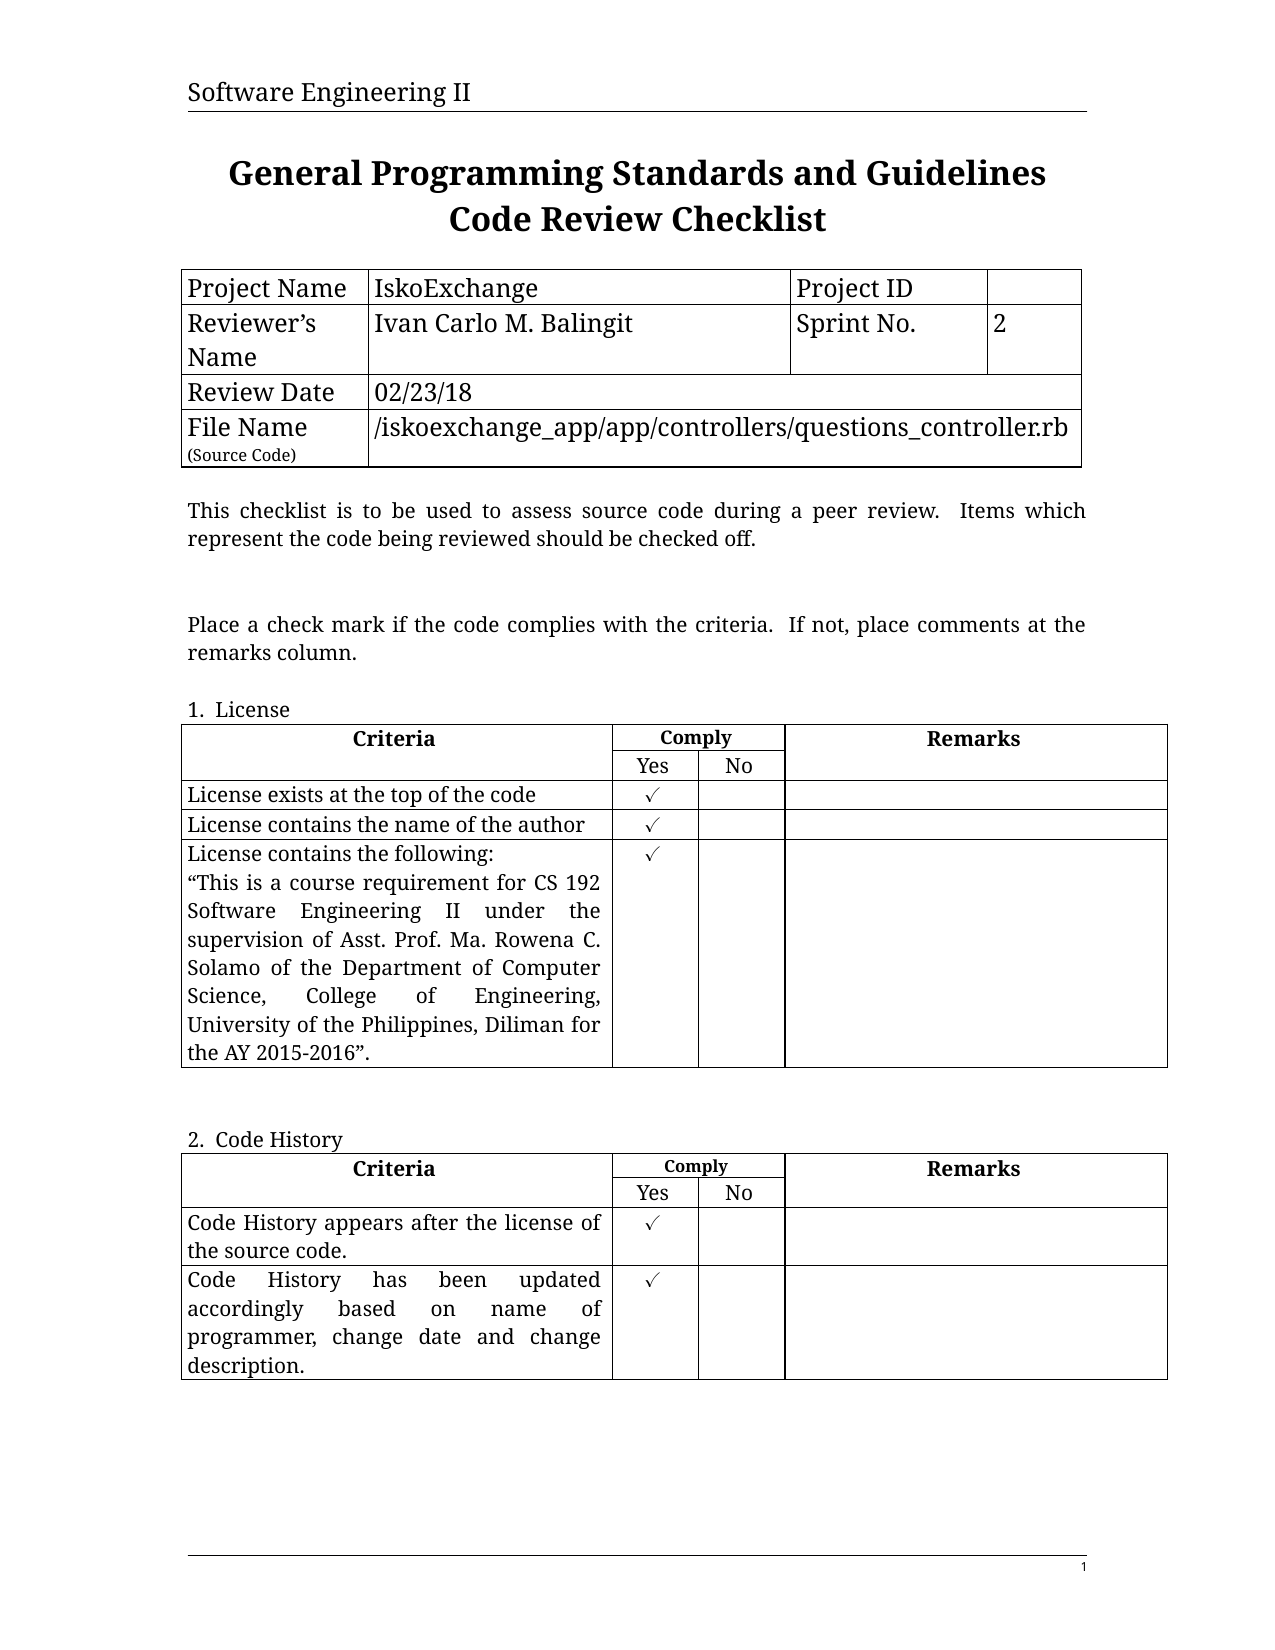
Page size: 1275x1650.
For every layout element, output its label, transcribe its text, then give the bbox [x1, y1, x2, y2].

table_cell Sprint No. [791, 305, 987, 373]
table_cell File Name (Source Code) [182, 410, 368, 466]
table_cell ✓ [613, 781, 698, 809]
table_header Remarks [786, 1154, 1167, 1207]
table_header Comply [613, 1154, 784, 1177]
table_cell License contains the following: “This is a course requirement for CS 192 Software Engineering II under the supervision of Asst. Prof. Ma. Rowena C. Solamo of the Department of Computer Science, College of Engineering, University of the Philippines, Diliman for the AY 2015-2016”. [182, 840, 612, 1067]
table_cell 2 [988, 305, 1081, 373]
table_cell 02/23/18 [369, 375, 1081, 409]
table_header Criteria [182, 725, 612, 779]
table_cell License contains the name of the author [182, 810, 612, 838]
table_cell [699, 1208, 784, 1264]
table_cell [699, 840, 784, 1067]
table_cell [699, 810, 784, 838]
table_cell Code History appears after the license of the source code. [182, 1208, 612, 1264]
table_header [988, 270, 1081, 304]
table_cell Reviewer’s Name [182, 305, 368, 373]
table_cell [786, 781, 1167, 809]
table_header IskoExchange [369, 270, 790, 304]
table_header Remarks [786, 725, 1167, 779]
table_cell [786, 810, 1167, 838]
table_cell [786, 1208, 1167, 1264]
text 2. Code History [187, 1125, 1087, 1153]
table_cell ✓ [613, 810, 698, 838]
table_cell Ivan Carlo M. Balingit [369, 305, 790, 373]
table_header Project Name [182, 270, 368, 304]
table_cell [786, 1266, 1167, 1379]
text 1. License [187, 695, 1087, 723]
table_cell [786, 840, 1167, 1067]
text General Programming Standards and Guidelines Code Review Checklist [187, 150, 1087, 241]
table_cell Code History has been updated accordingly based on name of programmer, change date and change description. [182, 1266, 612, 1379]
table_header Project ID [791, 270, 987, 304]
table_cell ✓ [613, 1266, 698, 1379]
table_cell Review Date [182, 375, 368, 409]
table_cell No [699, 751, 784, 779]
table_cell /iskoexchange_app/app/controllers/questions_controller.rb [369, 410, 1081, 466]
table_cell [699, 781, 784, 809]
table_cell No [699, 1178, 784, 1207]
table_cell Yes [613, 751, 698, 779]
table_cell License exists at the top of the code [182, 781, 612, 809]
table_cell [699, 1266, 784, 1379]
table_cell Yes [613, 1178, 698, 1207]
text Place a check mark if the code complies with the criteria. If not, place comments at the remarks column. [187, 610, 1087, 667]
table_header Criteria [182, 1154, 612, 1207]
table_header Comply [613, 725, 784, 750]
table_cell ✓ [613, 1208, 698, 1264]
text This checklist is to be used to assess source code during a peer review. Items which represent the code being reviewed should be checked off. [187, 496, 1087, 553]
table_cell ✓ [613, 840, 698, 1067]
